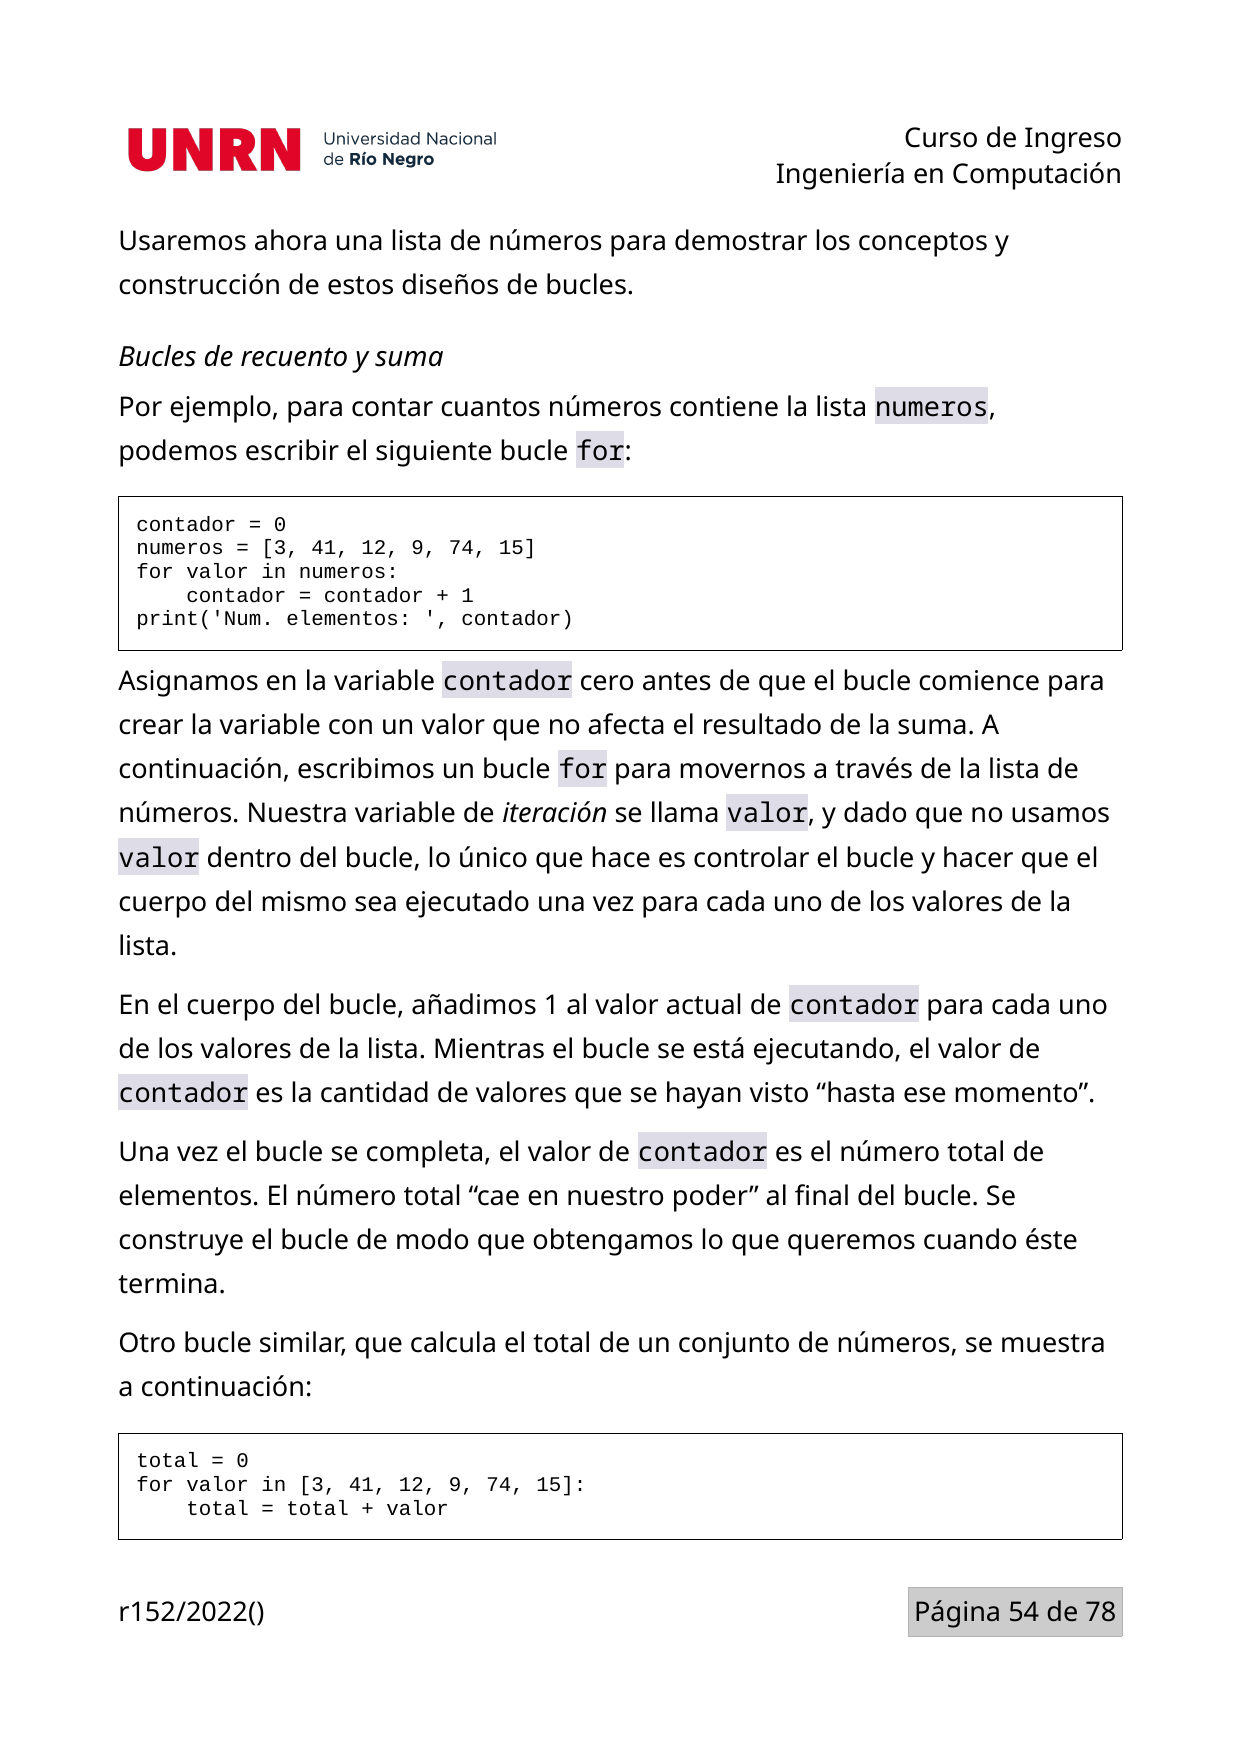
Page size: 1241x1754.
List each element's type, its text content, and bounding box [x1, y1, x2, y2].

picture [118, 118, 505, 180]
text total = total + valor [119, 1480, 1122, 1539]
text Una vez el bucle se completa, el valor de contador es el número total de elementos. El número total “cae en nuestro poder” al final del bucle. Se construye el bucle de modo que obtengamos lo que queremos cuando éste termina. [118, 1132, 1122, 1302]
text Asignamos en la variable contador cero antes de que el bucle comience para crear la variable con un valor que no afecta el resultado de la suma. A continuación, escribimos un bucle for para movernos a través de la lista de números. Nuestra variable de iteración se llama valor, y dado que no usamos valor dentro del bucle, lo único que hace es controlar el bucle y hacer que el cuerpo del mismo sea ejecutado una vez para cada uno de los valores de la lista. [118, 661, 1122, 963]
text Por ejemplo, para contar cuantos números contiene la lista numeros, podemos escribir el siguiente bucle for: [118, 387, 1122, 468]
text contador = 0 [119, 497, 1122, 519]
text Usaremos ahora una lista de números para demostrar los conceptos y construcción de estos diseños de bucles. [118, 221, 1122, 302]
text En el cuerpo del bucle, añadimos 1 al valor actual de contador para cada uno de los valores de la lista. Mientras el bucle se está ejecutando, el valor de contador es la cantidad de valores que se hayan visto “hasta ese momento”. [118, 985, 1122, 1110]
text for valor in numeros: [119, 543, 1122, 567]
text for valor in [3, 41, 12, 9, 74, 15]: [119, 1456, 1122, 1480]
text Otro bucle similar, que calcula el total de un conjunto de números, se muestra a continuación: [118, 1323, 1122, 1404]
text contador = contador + 1 [119, 567, 1122, 590]
subtitle Bucles de recuento y suma [118, 337, 1122, 374]
text total = 0 [119, 1434, 1122, 1456]
text print('Num. elementos: ', contador) [119, 590, 1122, 650]
text numeros = [3, 41, 12, 9, 74, 15] [119, 519, 1122, 543]
